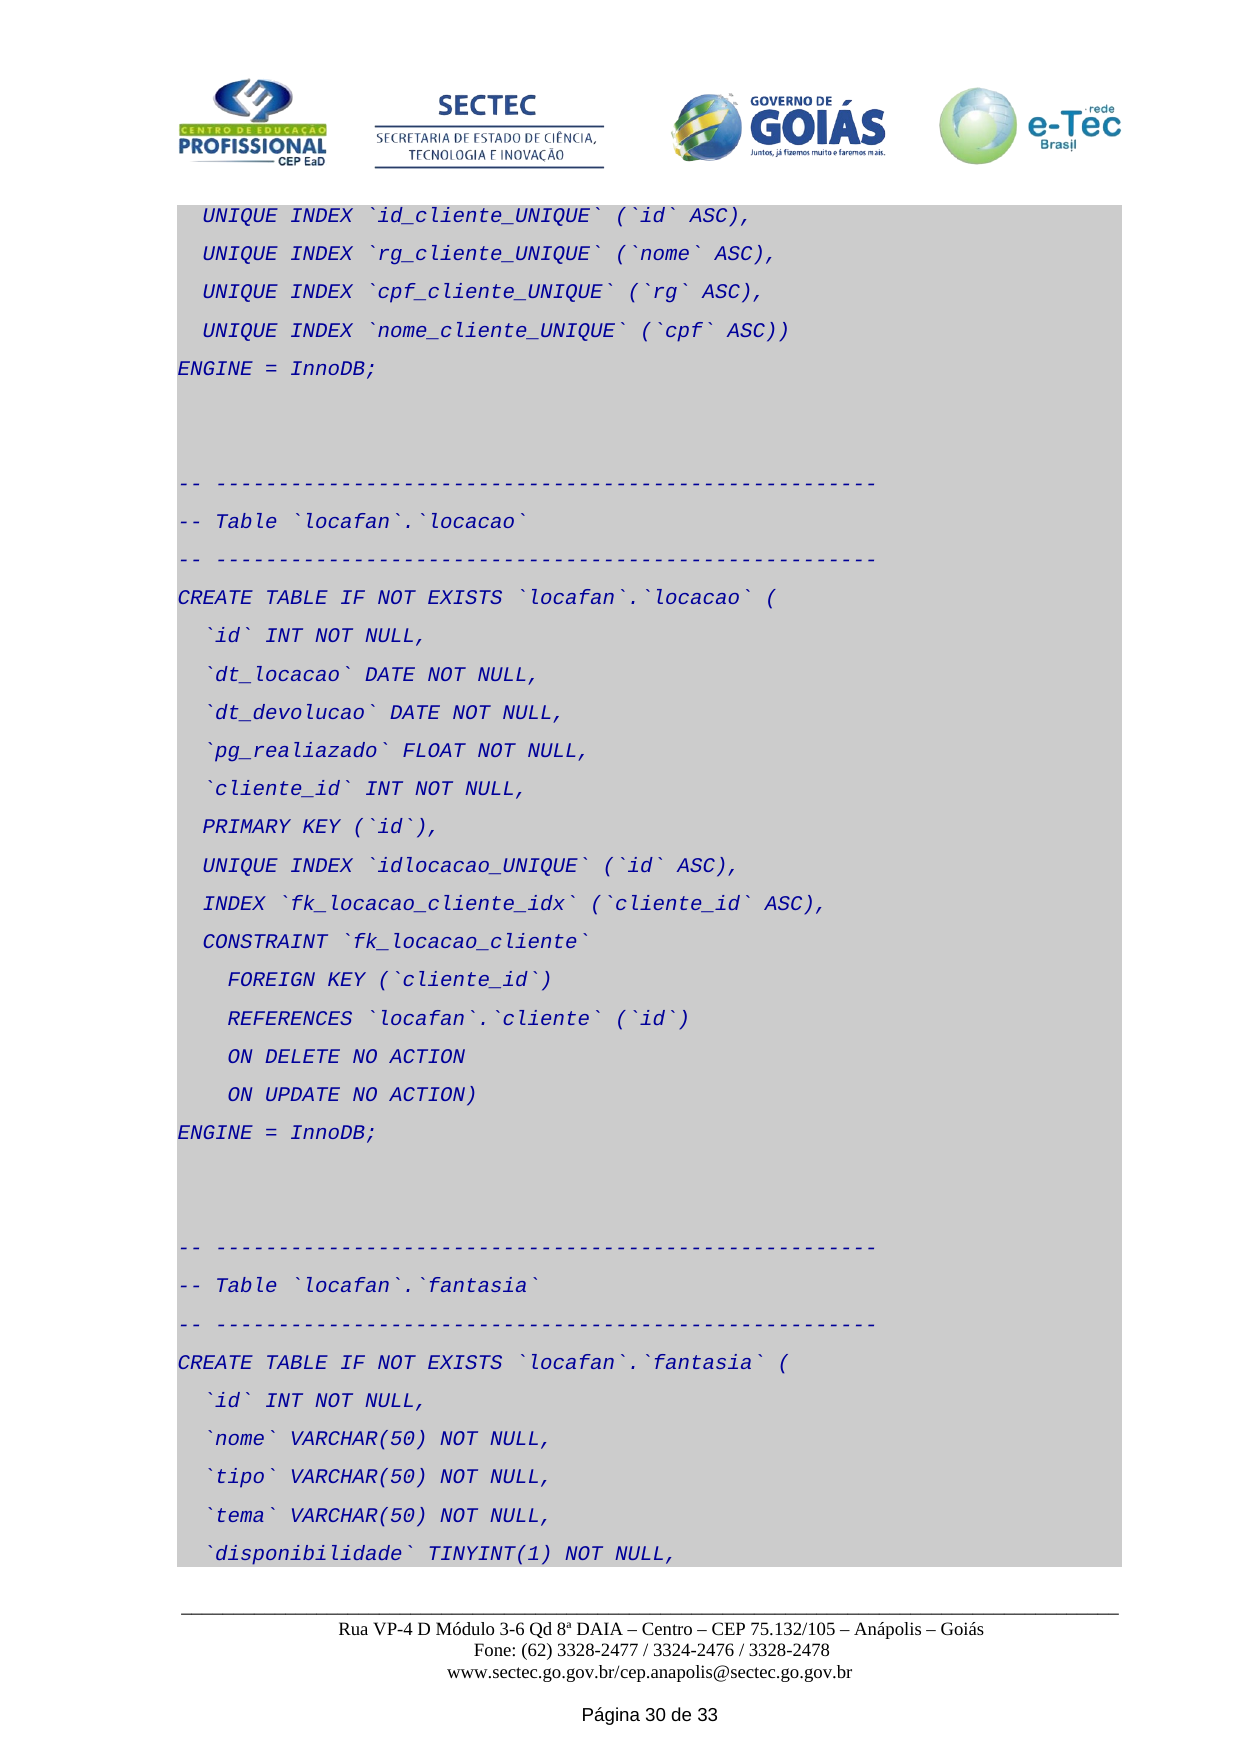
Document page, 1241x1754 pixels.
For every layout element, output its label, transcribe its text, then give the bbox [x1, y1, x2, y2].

text ON UPDATE NO ACTION) [177, 1084, 1122, 1108]
text FOREIGN KEY (`cliente_id`) [177, 969, 1122, 993]
text -- ----------------------------------------------------- [177, 1237, 1122, 1261]
text `dt_locacao` DATE NOT NULL, [177, 664, 1122, 687]
text -- Table `locafan`.`fantasia` [177, 1275, 1122, 1299]
text REFERENCES `locafan`.`cliente` (`id`) [177, 1008, 1122, 1031]
text INDEX `fk_locacao_cliente_idx` (`cliente_id` ASC), [177, 893, 1122, 917]
text `pg_realiazado` FLOAT NOT NULL, [177, 740, 1122, 764]
text -- ----------------------------------------------------- [177, 1313, 1122, 1337]
text `dt_devolucao` DATE NOT NULL, [177, 702, 1122, 726]
text UNIQUE INDEX `id_cliente_UNIQUE` (`id` ASC), [177, 205, 1122, 228]
text ENGINE = InnoDB; [177, 1122, 1122, 1146]
text -- ----------------------------------------------------- [177, 549, 1122, 573]
text `cliente_id` INT NOT NULL, [177, 778, 1122, 802]
text CREATE TABLE IF NOT EXISTS `locafan`.`fantasia` ( [177, 1352, 1122, 1375]
text CREATE TABLE IF NOT EXISTS `locafan`.`locacao` ( [177, 587, 1122, 611]
text ON DELETE NO ACTION [177, 1046, 1122, 1069]
text `tipo` VARCHAR(50) NOT NULL, [177, 1466, 1122, 1490]
text `nome` VARCHAR(50) NOT NULL, [177, 1428, 1122, 1452]
text ENGINE = InnoDB; [177, 358, 1122, 381]
picture [177, 75, 1123, 176]
text -- Table `locafan`.`locacao` [177, 511, 1122, 534]
text PRIMARY KEY (`id`), [177, 817, 1122, 840]
text -- ----------------------------------------------------- [177, 472, 1122, 496]
text `id` INT NOT NULL, [177, 625, 1122, 649]
text UNIQUE INDEX `idlocacao_UNIQUE` (`id` ASC), [177, 855, 1122, 878]
text `disponibilidade` TINYINT(1) NOT NULL, [177, 1543, 1122, 1567]
text UNIQUE INDEX `nome_cliente_UNIQUE` (`cpf` ASC)) [177, 319, 1122, 343]
text `id` INT NOT NULL, [177, 1390, 1122, 1414]
text `tema` VARCHAR(50) NOT NULL, [177, 1505, 1122, 1528]
text CONSTRAINT `fk_locacao_cliente` [177, 931, 1122, 955]
text UNIQUE INDEX `cpf_cliente_UNIQUE` (`rg` ASC), [177, 281, 1122, 305]
text UNIQUE INDEX `rg_cliente_UNIQUE` (`nome` ASC), [177, 243, 1122, 267]
